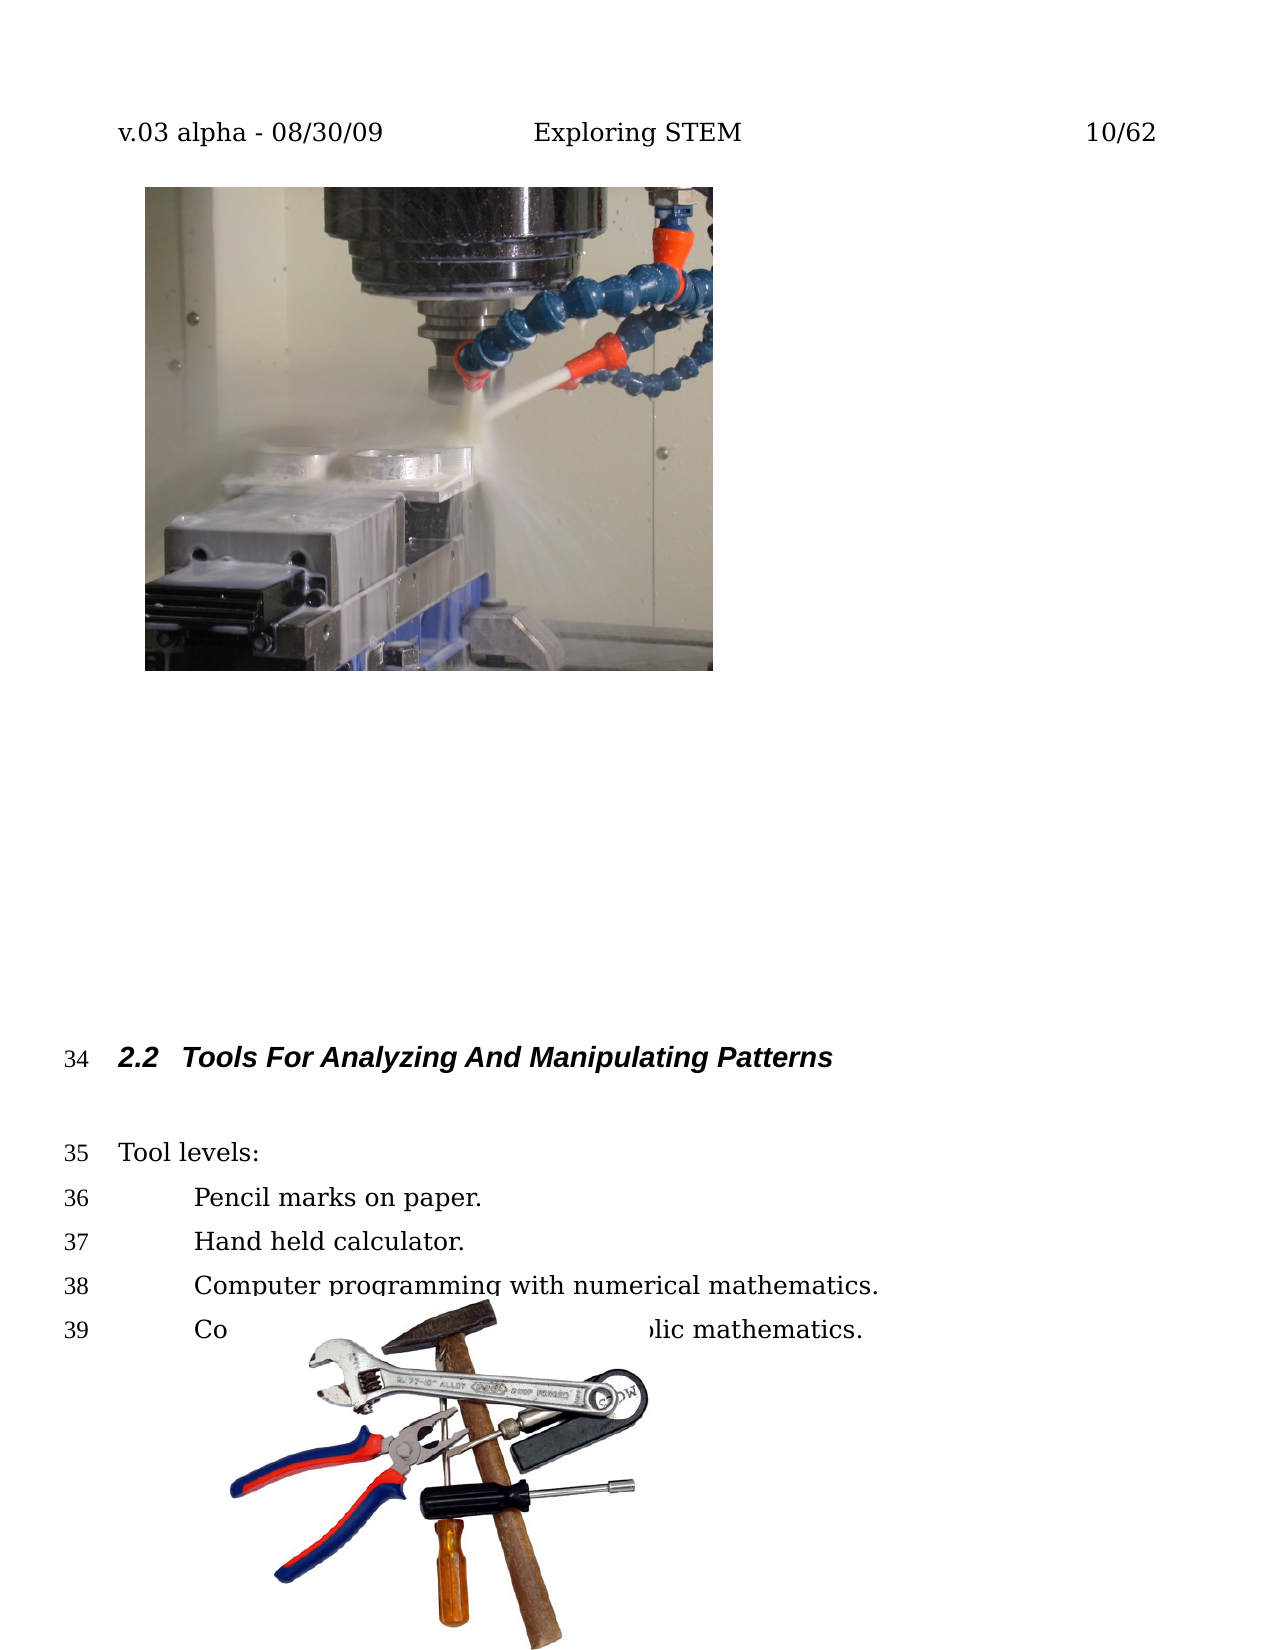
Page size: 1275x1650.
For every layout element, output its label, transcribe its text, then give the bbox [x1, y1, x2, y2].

text Tool levels: [118, 1139, 1157, 1168]
text Computer programming with numerical mathematics. [193, 1271, 1157, 1300]
text Computer programming with symbolic mathematics. [193, 1315, 228, 1344]
picture [228, 1296, 650, 1650]
subtitle Tools For Analyzing And Manipulating Patterns [118, 1040, 1157, 1073]
text Computer programming with symbolic mathematics. [650, 1315, 1157, 1344]
text Pencil marks on paper. [193, 1183, 1157, 1212]
picture [145, 187, 713, 671]
text Hand held calculator. [193, 1227, 1157, 1256]
